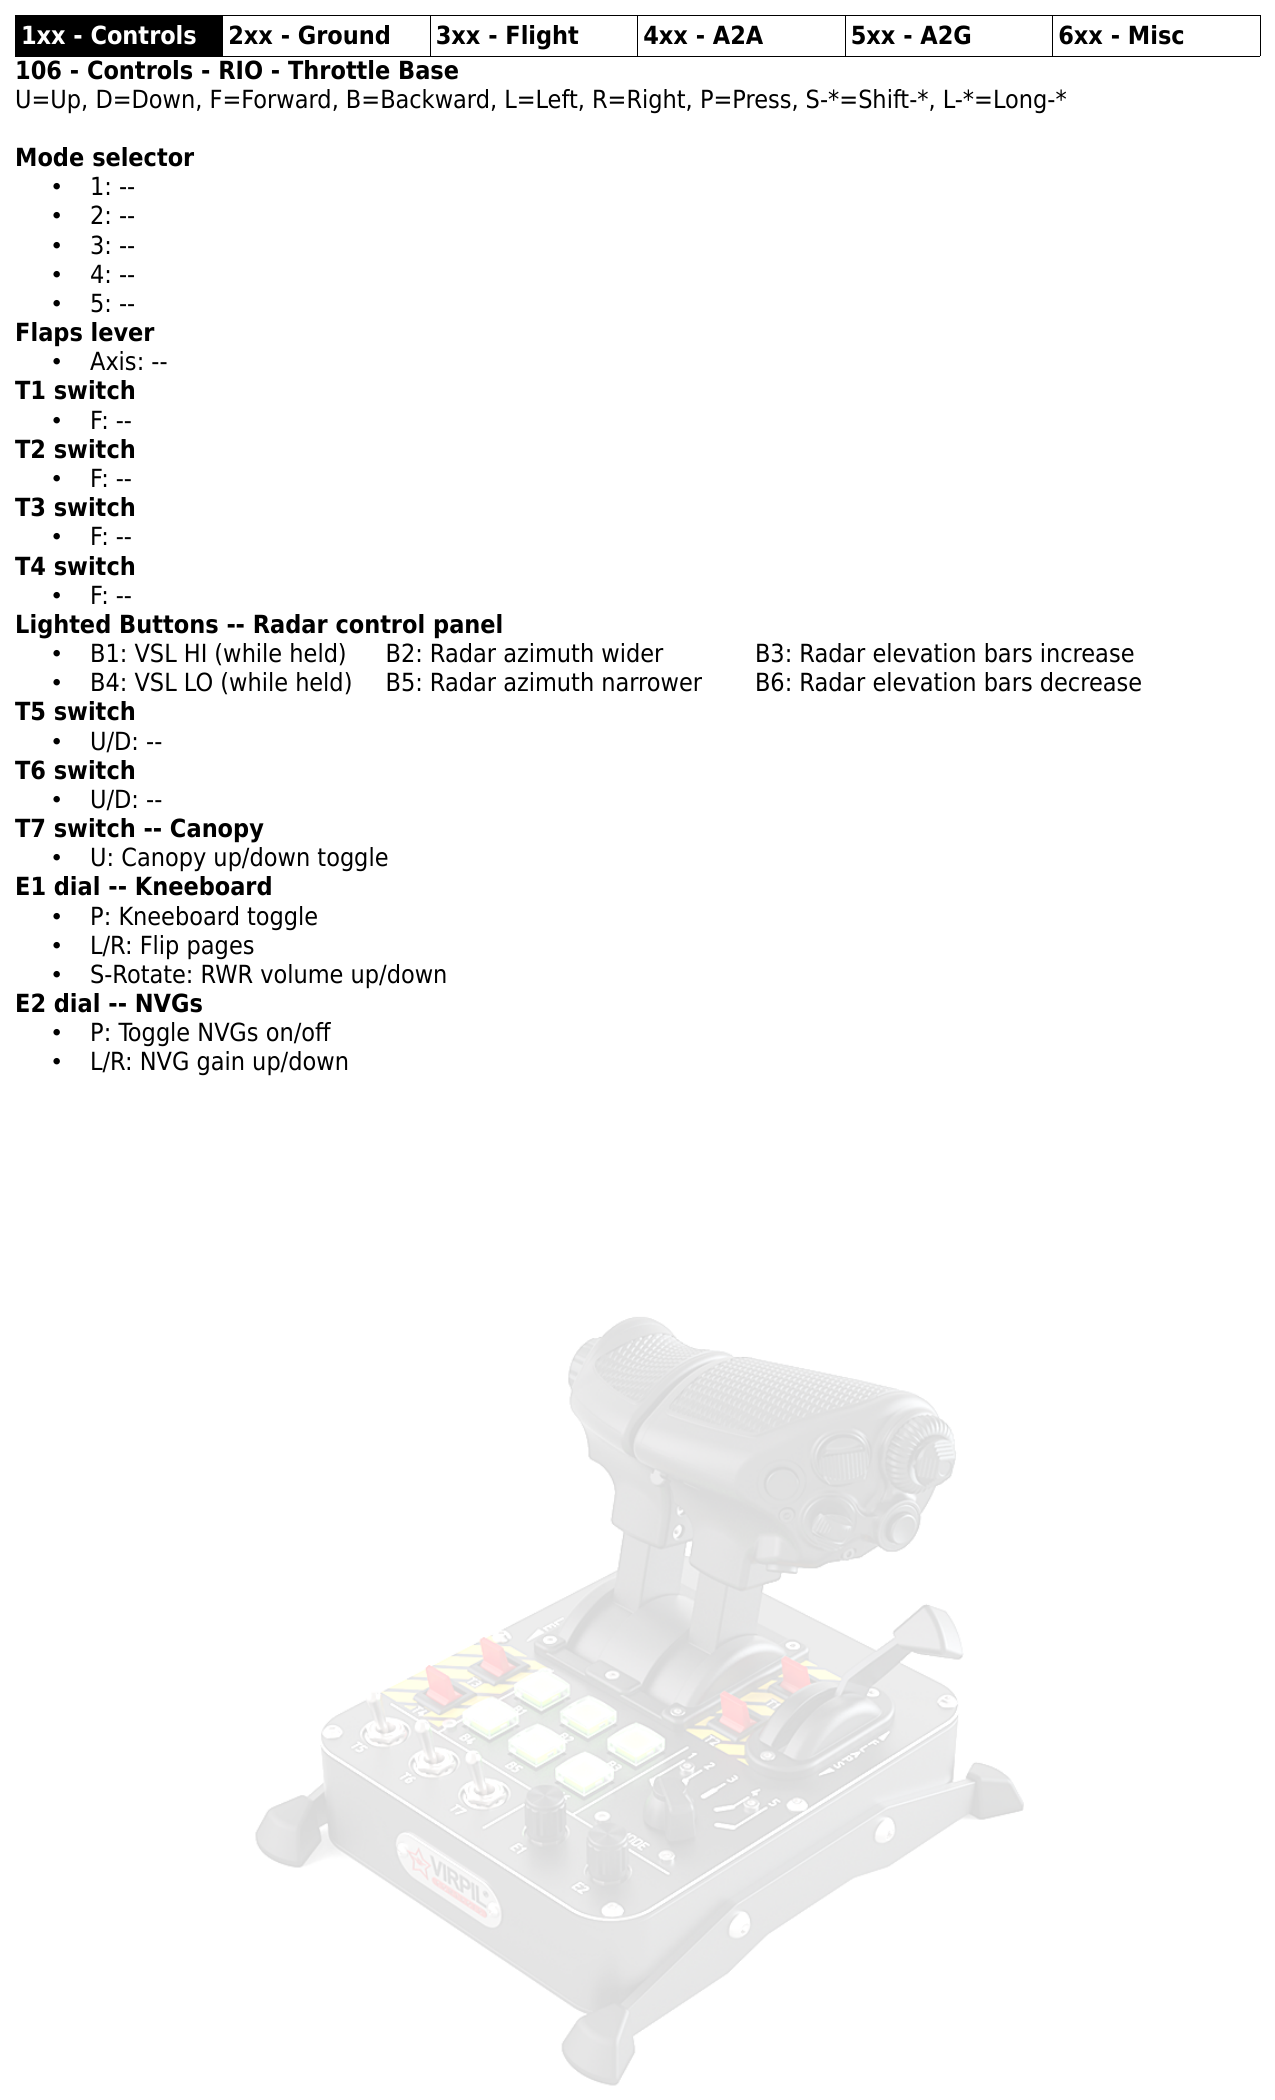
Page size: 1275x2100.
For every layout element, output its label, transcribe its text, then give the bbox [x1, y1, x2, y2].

text T4 switch [15, 552, 1260, 581]
list F: -- [52, 522, 1260, 552]
text Lighted Buttons -- Radar control panel [15, 610, 1260, 639]
list U/D: -- [52, 785, 1260, 814]
list 1: -- [52, 172, 1260, 202]
table_header 5xx - A2G [846, 16, 1052, 56]
list B4: VSL LO (while held) B5: Radar azimuth narrower B6: Radar elevation bars decrease [52, 668, 1260, 697]
table_header 2xx - Ground [223, 16, 430, 56]
table_header 1xx - Controls [16, 16, 222, 56]
text 106 - Controls - RIO - Throttle Base [15, 57, 1260, 85]
list L/R: NVG gain up/down [52, 1047, 1260, 1077]
text Flaps lever [15, 318, 1260, 347]
list B1: VSL HI (while held) B2: Radar azimuth wider B3: Radar elevation bars increase [52, 639, 1260, 668]
table_header 6xx - Misc [1053, 16, 1260, 56]
table_header 4xx - A2A [638, 16, 845, 56]
list F: -- [52, 406, 1260, 435]
list 2: -- [52, 202, 1260, 231]
text U=Up, D=Down, F=Forward, B=Backward, L=Left, R=Right, P=Press, S-*=Shift-*, L-*=Long-* [15, 85, 1260, 114]
list P: Kneeboard toggle [52, 902, 1260, 931]
list 3: -- [52, 231, 1260, 260]
text T3 switch [15, 493, 1260, 522]
text T6 switch [15, 756, 1260, 785]
text T2 switch [15, 435, 1260, 464]
table_header 3xx - Flight [431, 16, 637, 56]
list F: -- [52, 581, 1260, 610]
list Axis: -- [52, 347, 1260, 377]
list F: -- [52, 464, 1260, 493]
text T7 switch -- Canopy [15, 814, 1260, 843]
list S-Rotate: RWR volume up/down [52, 960, 1260, 989]
text Mode selector [15, 143, 1260, 172]
text T1 switch [15, 377, 1260, 406]
list P: Toggle NVGs on/off [52, 1018, 1260, 1047]
list U/D: -- [52, 727, 1260, 756]
list 5: -- [52, 289, 1260, 318]
list U: Canopy up/down toggle [52, 843, 1260, 872]
text E2 dial -- NVGs [15, 989, 1260, 1018]
list L/R: Flip pages [52, 931, 1260, 960]
list 4: -- [52, 260, 1260, 289]
text E1 dial -- Kneeboard [15, 872, 1260, 902]
text T5 switch [15, 697, 1260, 727]
